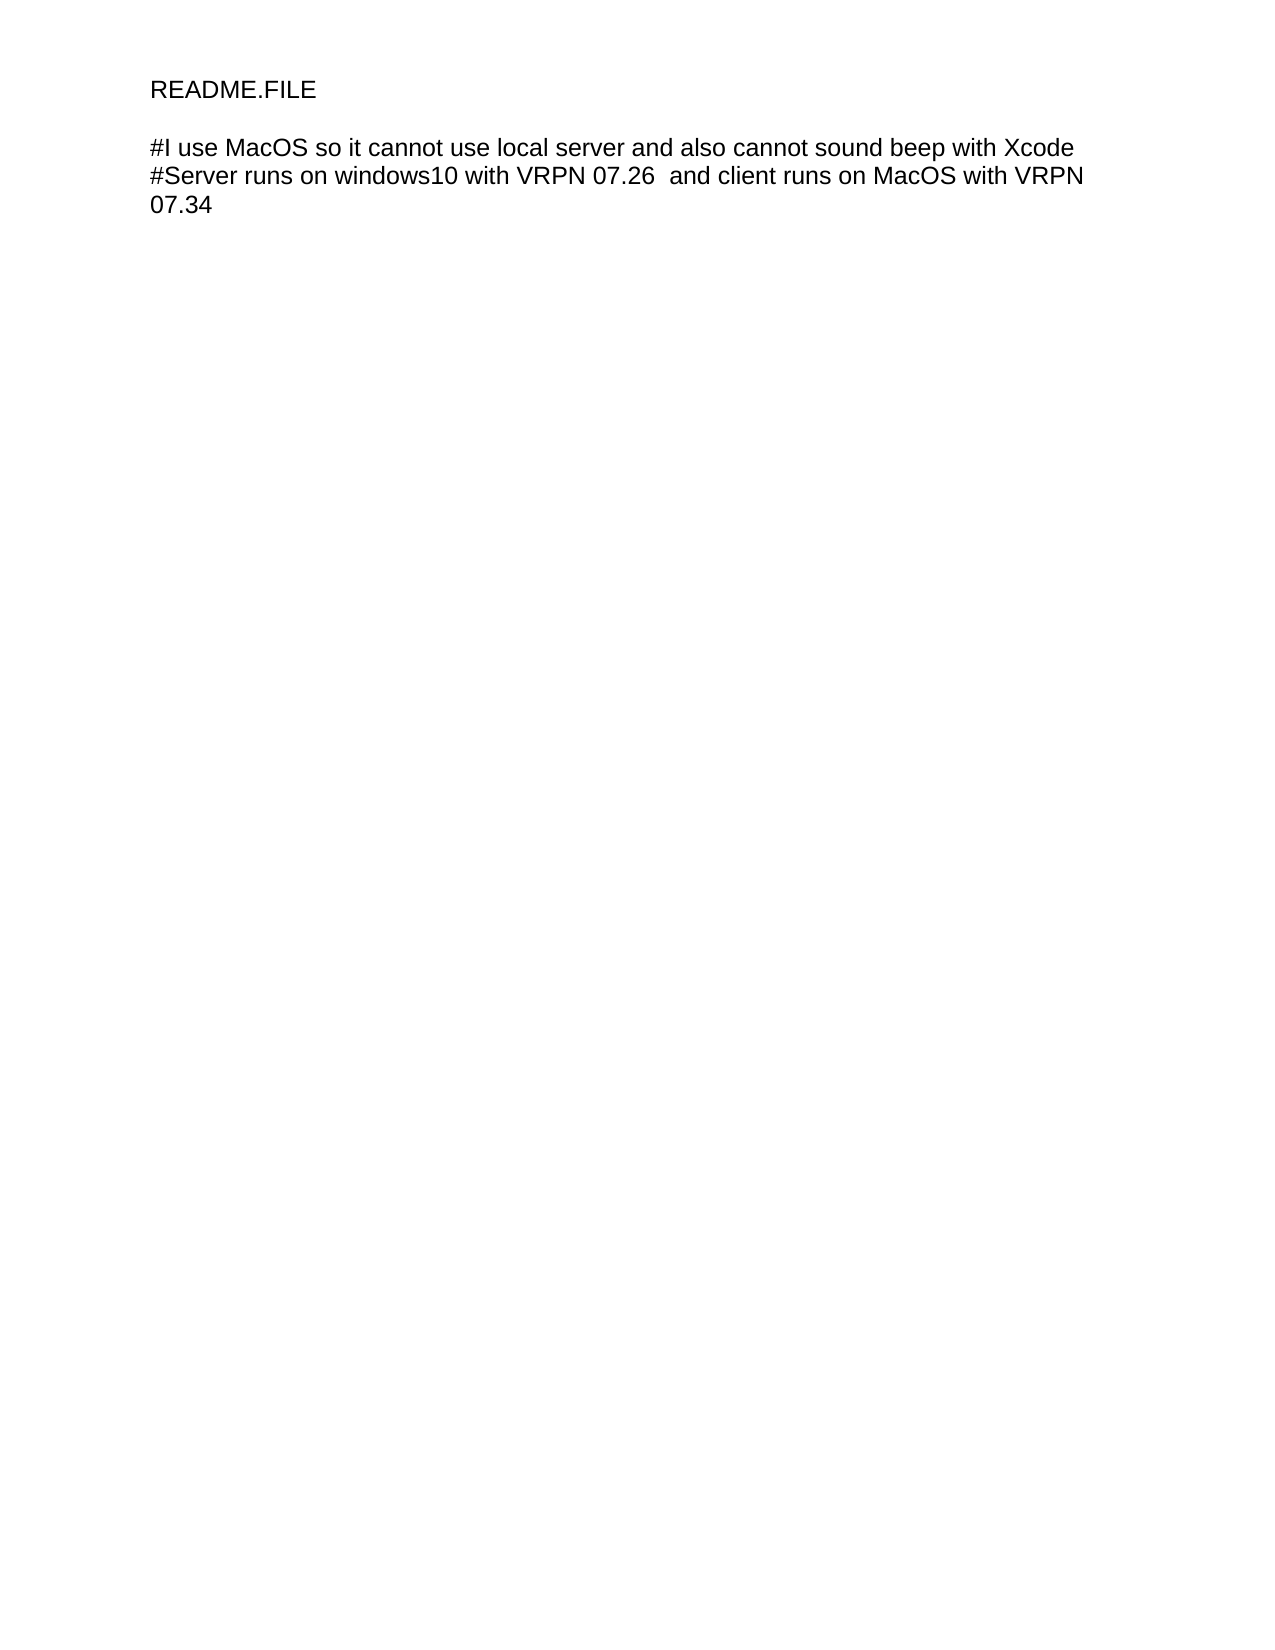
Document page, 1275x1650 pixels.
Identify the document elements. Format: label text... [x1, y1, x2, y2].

text README.FILE [150, 75, 1125, 104]
text #I use MacOS so it cannot use local server and also cannot sound beep with Xcode [150, 132, 1125, 161]
text #Server runs on windows10 with VRPN 07.26 and client runs on MacOS with VRPN 07.34 [150, 161, 1125, 219]
